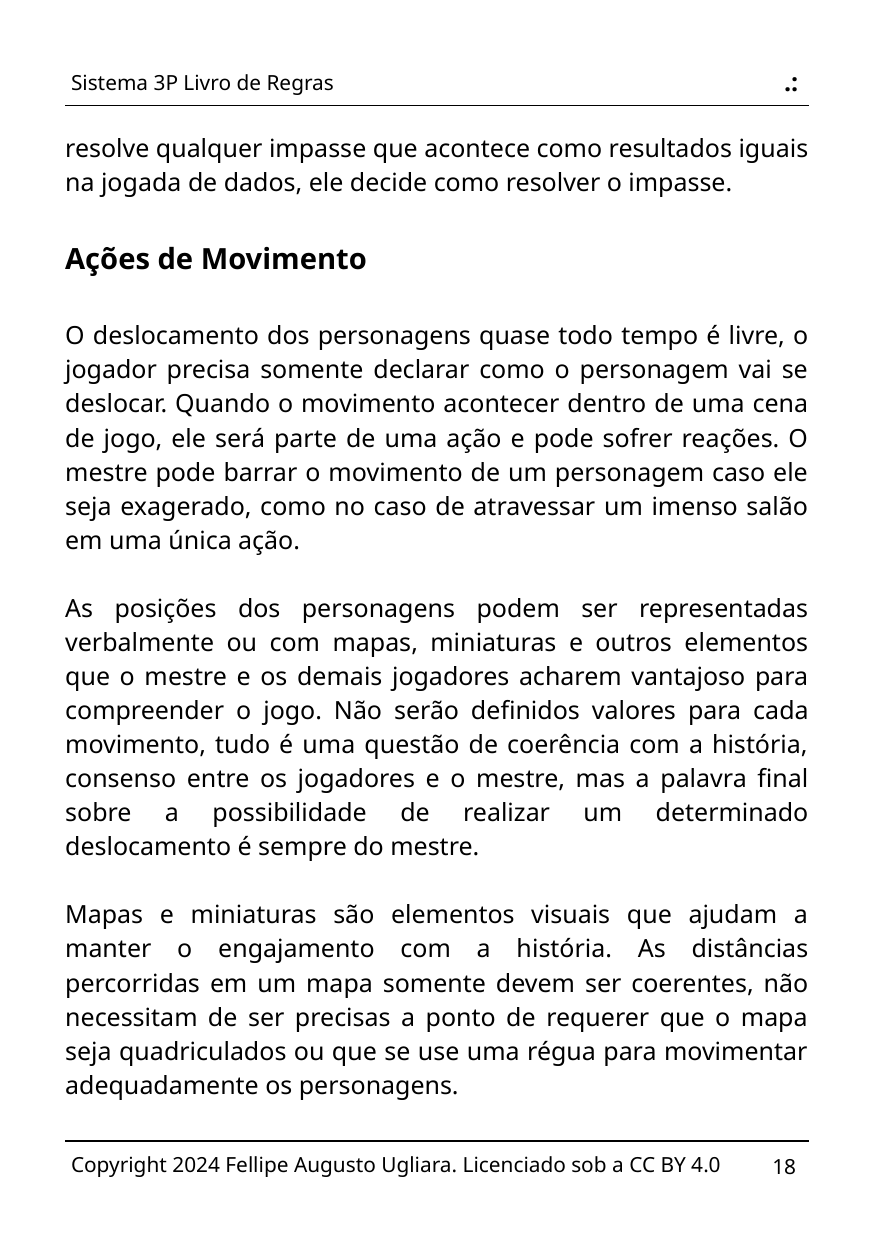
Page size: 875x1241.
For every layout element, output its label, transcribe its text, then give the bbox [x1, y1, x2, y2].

text resolve qualquer impasse que acontece como resultados iguais na jogada de dados, ele decide como resolver o impasse. [65, 130, 809, 198]
text O deslocamento dos personagens quase todo tempo é livre, o jogador precisa somente declarar como o personagem vai se deslocar. Quando o movimento acontecer dentro de uma cena de jogo, ele será parte de uma ação e pode sofrer reações. O mestre pode barrar o movimento de um personagem caso ele seja exagerado, como no caso de atravessar um imenso salão em uma única ação. [65, 318, 809, 556]
text Mapas e miniaturas são elementos visuais que ajudam a manter o engajamento com a história. As distâncias percorridas em um mapa somente devem ser coerentes, não necessitam de ser precisas a ponto de requerer que o mapa seja quadriculados ou que se use uma régua para movimentar adequadamente os personagens. [65, 897, 809, 1101]
text As posições dos personagens podem ser representadas verbalmente ou com mapas, miniaturas e outros elementos que o mestre e os demais jogadores acharem vantajoso para compreender o jogo. Não serão definidos valores para cada movimento, tudo é uma questão de coerência com a história, consenso entre os jogadores e o mestre, mas a palavra final sobre a possibilidade de realizar um determinado deslocamento é sempre do mestre. [65, 591, 809, 863]
subtitle Ações de Movimento [65, 238, 809, 278]
